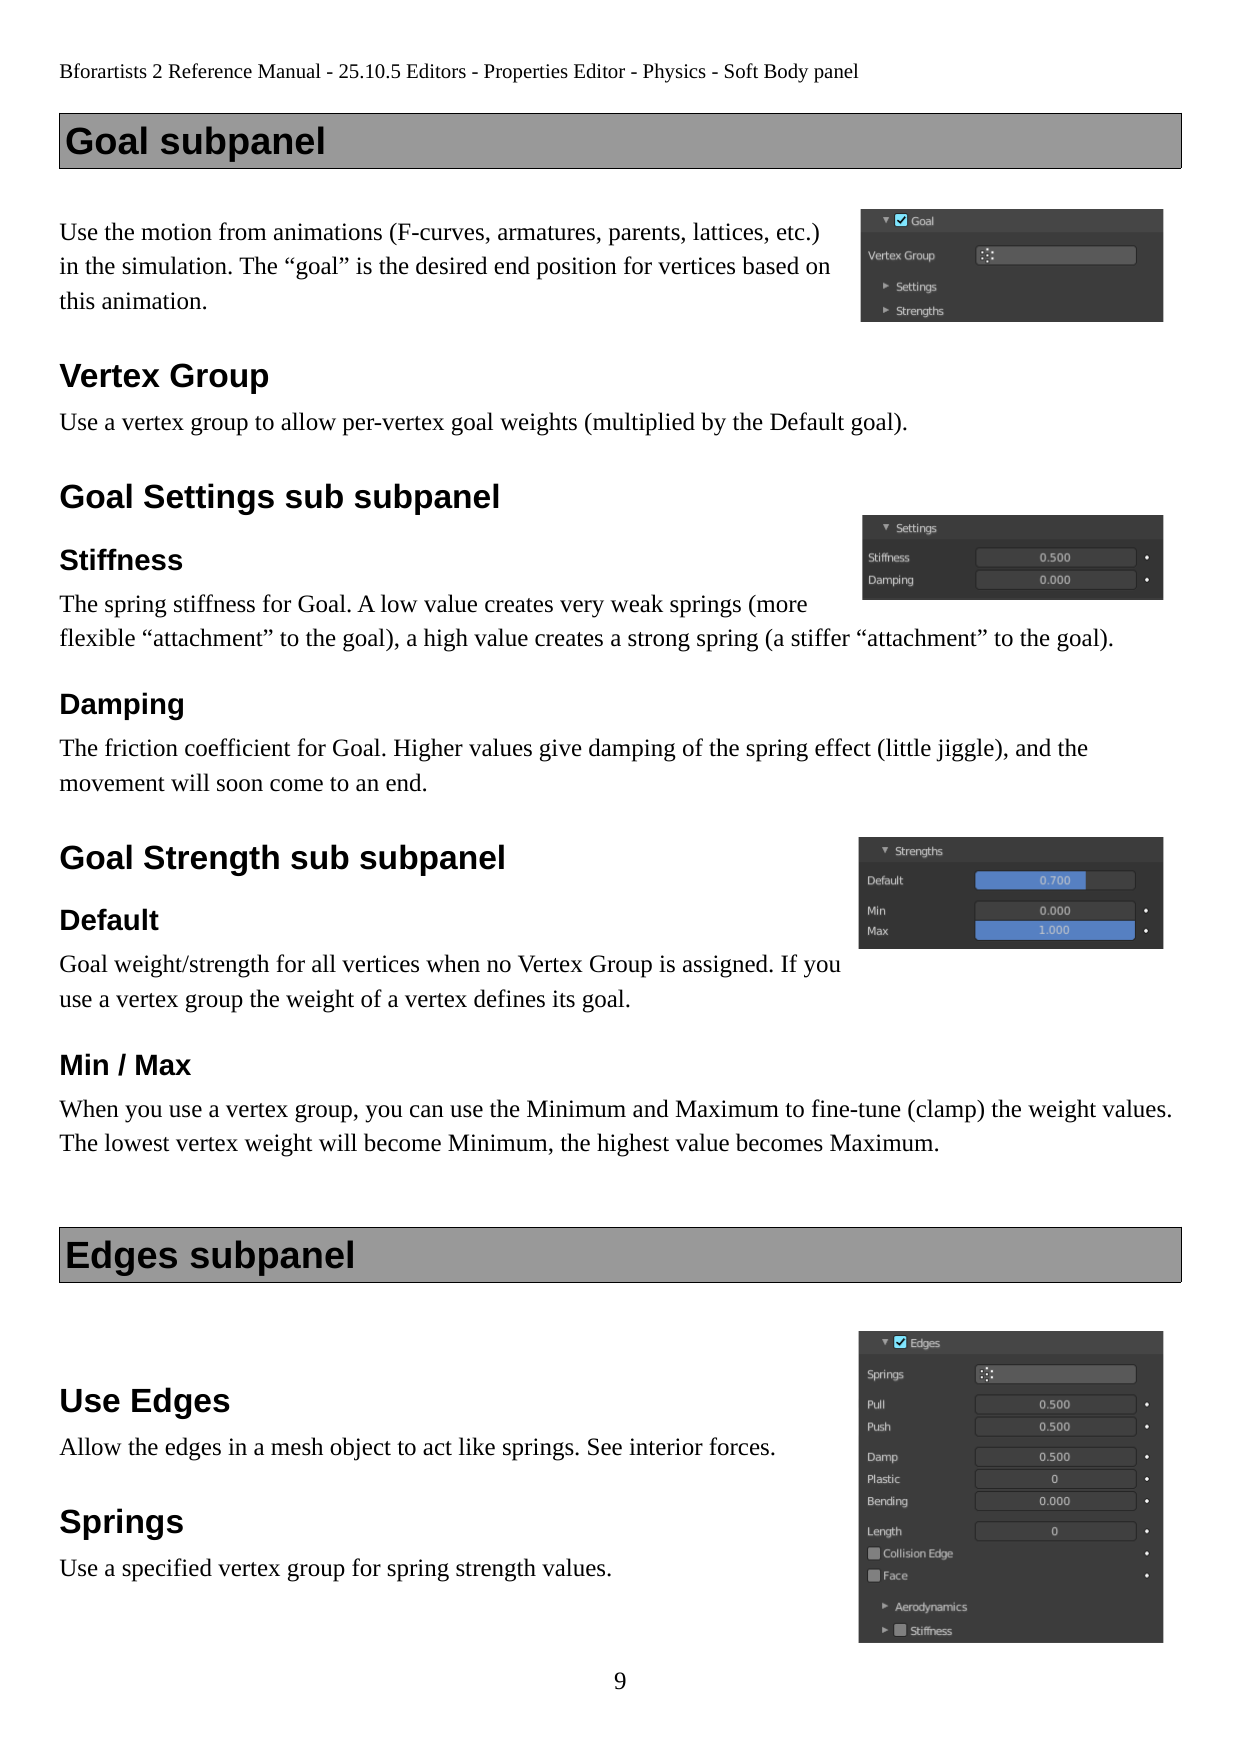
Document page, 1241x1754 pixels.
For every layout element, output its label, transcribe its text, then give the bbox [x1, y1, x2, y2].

subtitle [1164, 1502, 1181, 1540]
picture [858, 1331, 1164, 1643]
subtitle [1164, 903, 1181, 937]
table_header Edges subpanel [60, 1228, 1181, 1282]
subtitle Goal Settings sub subpanel [59, 477, 1181, 516]
subtitle [1164, 1381, 1181, 1419]
subtitle [1164, 838, 1181, 876]
text When you use a vertex group, you can use the Minimum and Maximum to fine-tune (clamp) the weight values. The lowest vertex weight will become Minimum, the highest value becomes Maximum. [59, 1094, 1181, 1157]
text Use a specified vertex group for spring strength values. [59, 1553, 858, 1581]
subtitle Default [59, 903, 858, 937]
text Goal weight/strength for all vertices when no Vertex Group is assigned. If you use a vertex group the weight of a vertex defines its goal. [59, 949, 1181, 1013]
text Use a vertex group to allow per-vertex goal weights (multiplied by the Default goal). [59, 407, 1181, 436]
subtitle Stiffness [59, 543, 862, 576]
subtitle [1164, 543, 1181, 576]
subtitle Use Edges [59, 1381, 858, 1419]
subtitle Damping [59, 687, 1181, 721]
subtitle Vertex Group [59, 356, 1181, 394]
picture [862, 515, 1164, 600]
picture [860, 209, 1164, 322]
subtitle Min / Max [59, 1048, 1181, 1081]
subtitle Springs [59, 1502, 858, 1540]
picture [858, 837, 1164, 949]
text The spring stiffness for Goal. A low value creates very weak springs (more flexible “attachment” to the goal), a high value creates a strong spring (a stiffer “attachment” to the goal). [59, 589, 1181, 652]
table_header Goal subpanel [60, 114, 1181, 168]
text Use the motion from animations (F-curves, armatures, parents, lattices, etc.) in the simulation. The “goal” is the desired end position for vertices based on this animation. [59, 217, 860, 315]
subtitle Goal Strength sub subpanel [59, 838, 858, 876]
text The friction coefficient for Goal. Higher values give damping of the spring effect (little jiggle), and the movement will soon come to an end. [59, 733, 1181, 796]
text Allow the edges in a mesh object to act like springs. See interior forces. [59, 1432, 858, 1460]
